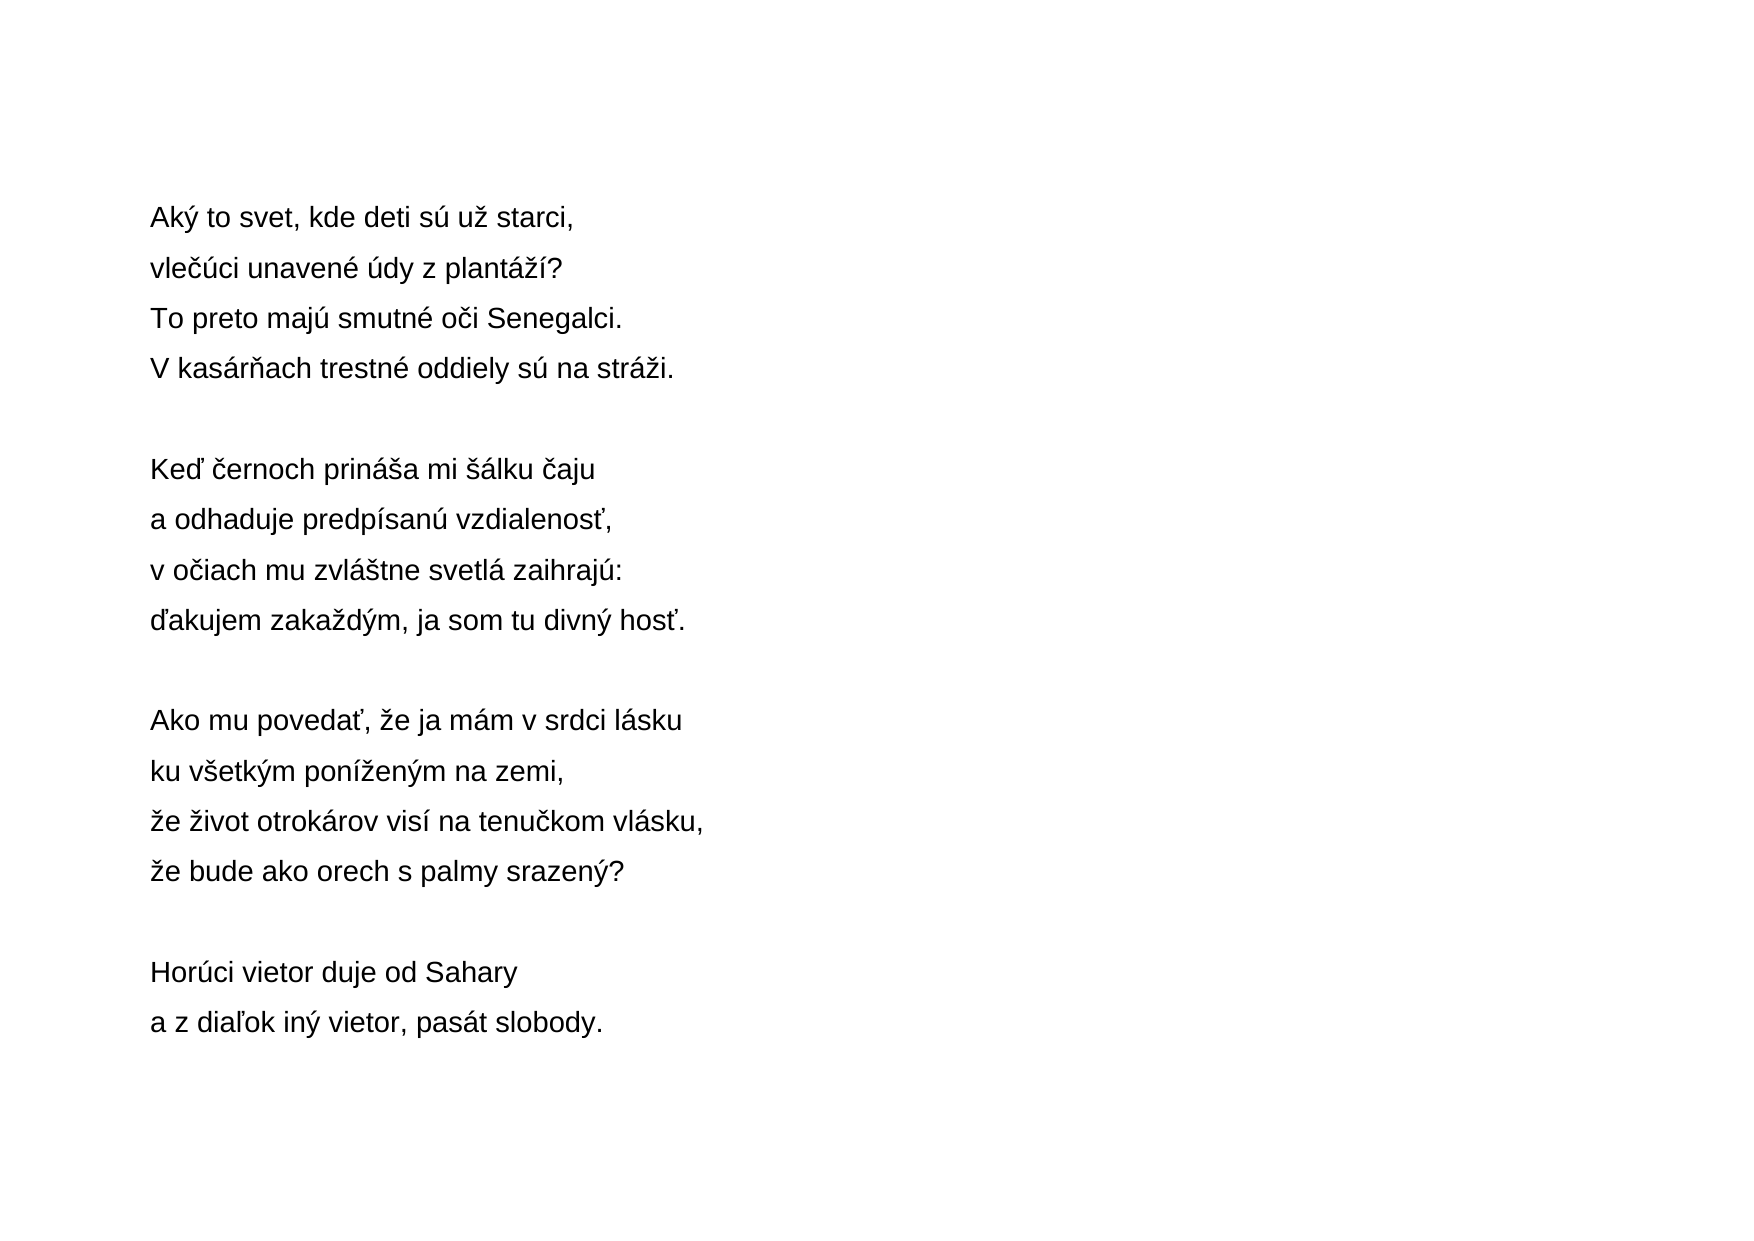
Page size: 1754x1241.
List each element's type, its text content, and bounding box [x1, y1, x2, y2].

text a odhaduje predpísanú vzdialenosť, [150, 502, 1243, 536]
text Keď černoch prináša mi šálku čaju [150, 452, 1243, 485]
text Horúci vietor duje od Sahary [150, 955, 1243, 988]
text a z diaľok iný vietor, pasát slobody. [150, 1005, 1243, 1039]
text Ako mu povedať, že ja mám v srdci lásku [150, 703, 1243, 737]
text vlečúci unavené údy z plantáží? [150, 251, 1243, 284]
text že bude ako orech s palmy srazený? [150, 854, 1243, 888]
text v očiach mu zvláštne svetlá zaihrajú: [150, 552, 1243, 586]
text že život otrokárov visí na tenučkom vlásku, [150, 804, 1243, 838]
text Aký to svet, kde deti sú už starci, [150, 200, 1243, 234]
text V kasárňach trestné oddiely sú na stráži. [150, 351, 1243, 385]
text ďakujem zakaždým, ja som tu divný hosť. [150, 603, 1243, 636]
text To preto majú smutné oči Senegalci. [150, 301, 1243, 334]
text ku všetkým poníženým na zemi, [150, 754, 1243, 787]
